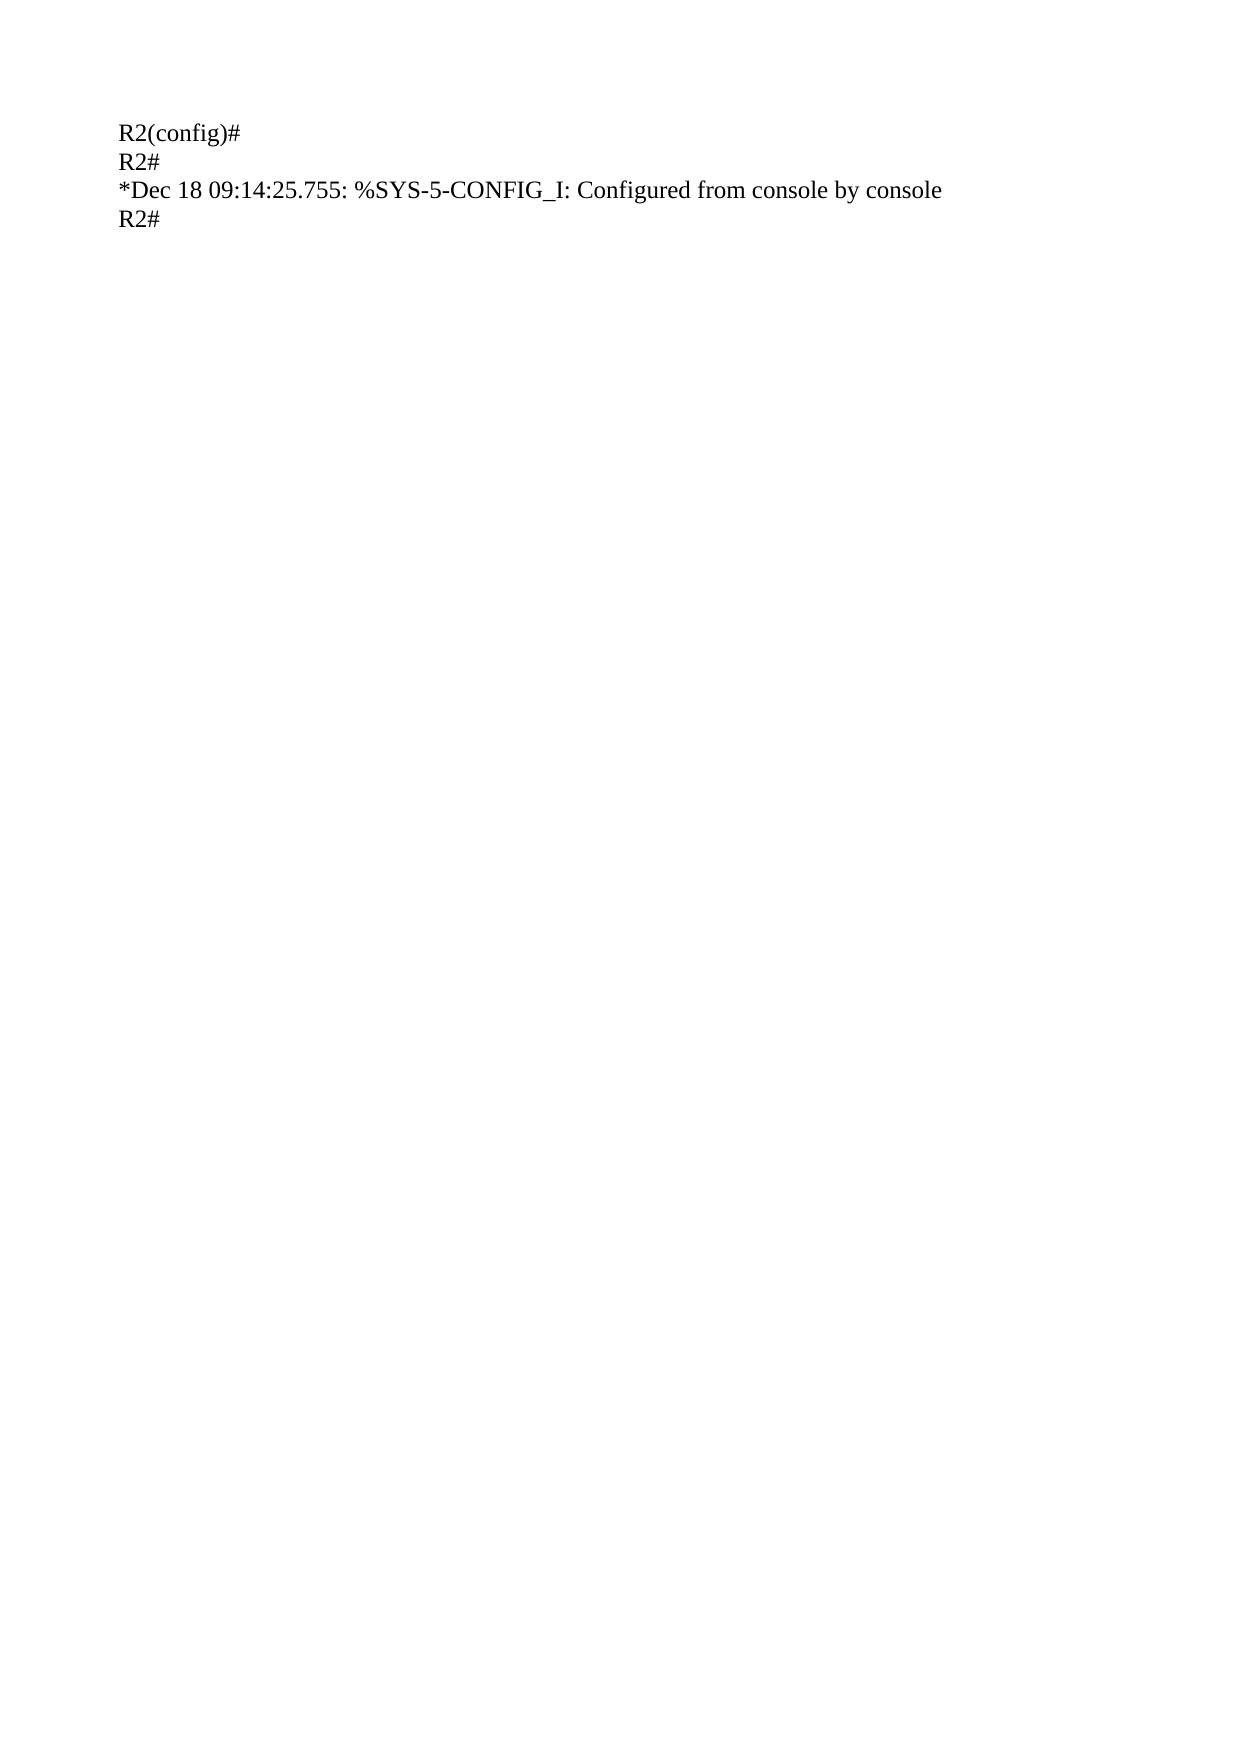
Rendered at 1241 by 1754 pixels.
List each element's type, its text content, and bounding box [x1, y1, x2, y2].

text R2(config)# [118, 118, 1122, 147]
text R2# [118, 147, 1122, 176]
text R2# [118, 204, 1122, 233]
text *Dec 18 09:14:25.755: %SYS-5-CONFIG_I: Configured from console by console [118, 176, 1122, 204]
